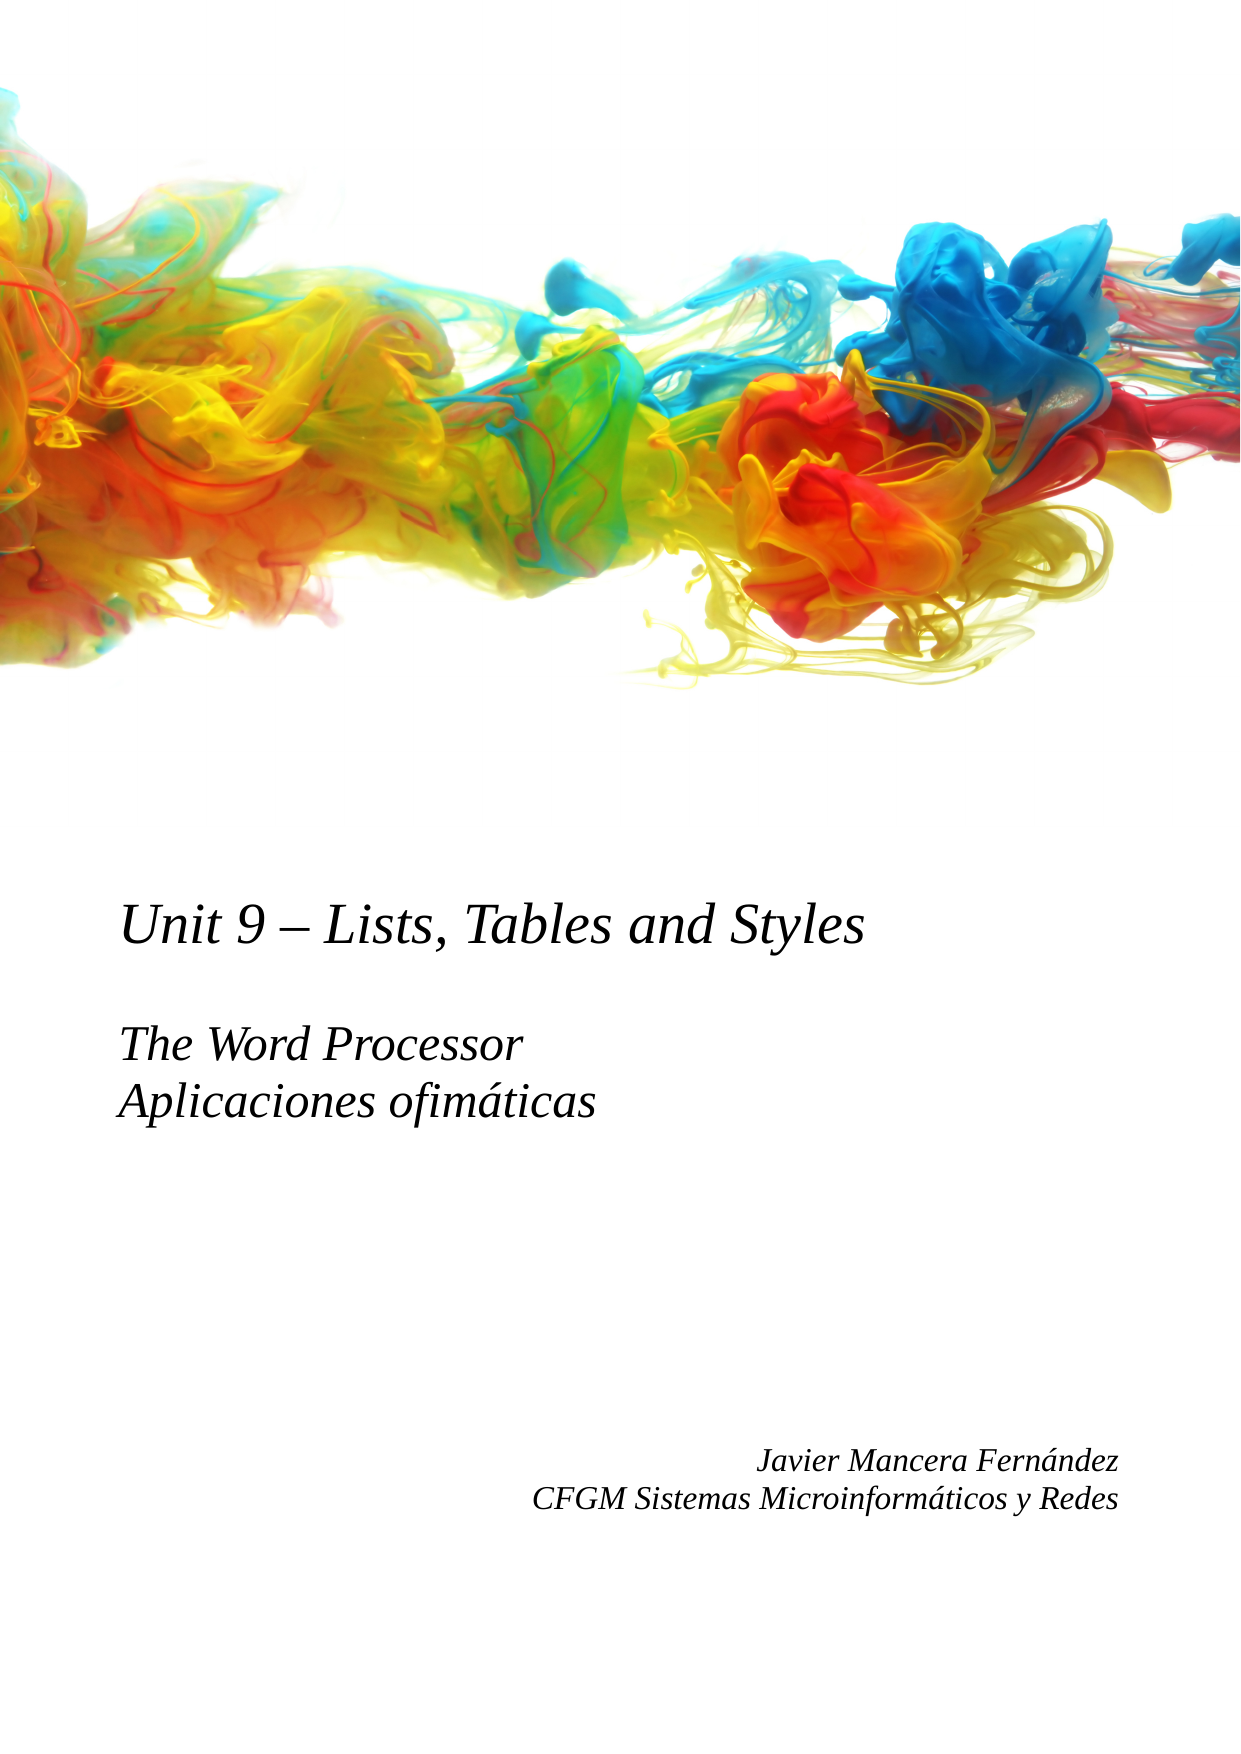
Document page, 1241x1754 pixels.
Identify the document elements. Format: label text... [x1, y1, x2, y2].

text Javier Mancera Fernández [118, 1440, 1122, 1478]
text The Word Processor [118, 1014, 1122, 1071]
text Aplicaciones ofimáticas [118, 1071, 1122, 1129]
text CFGM Sistemas Microinformáticos y Redes [118, 1478, 1122, 1517]
text Unit 9 – Lists, Tables and Styles [118, 889, 1122, 956]
picture [0, 0, 1241, 827]
